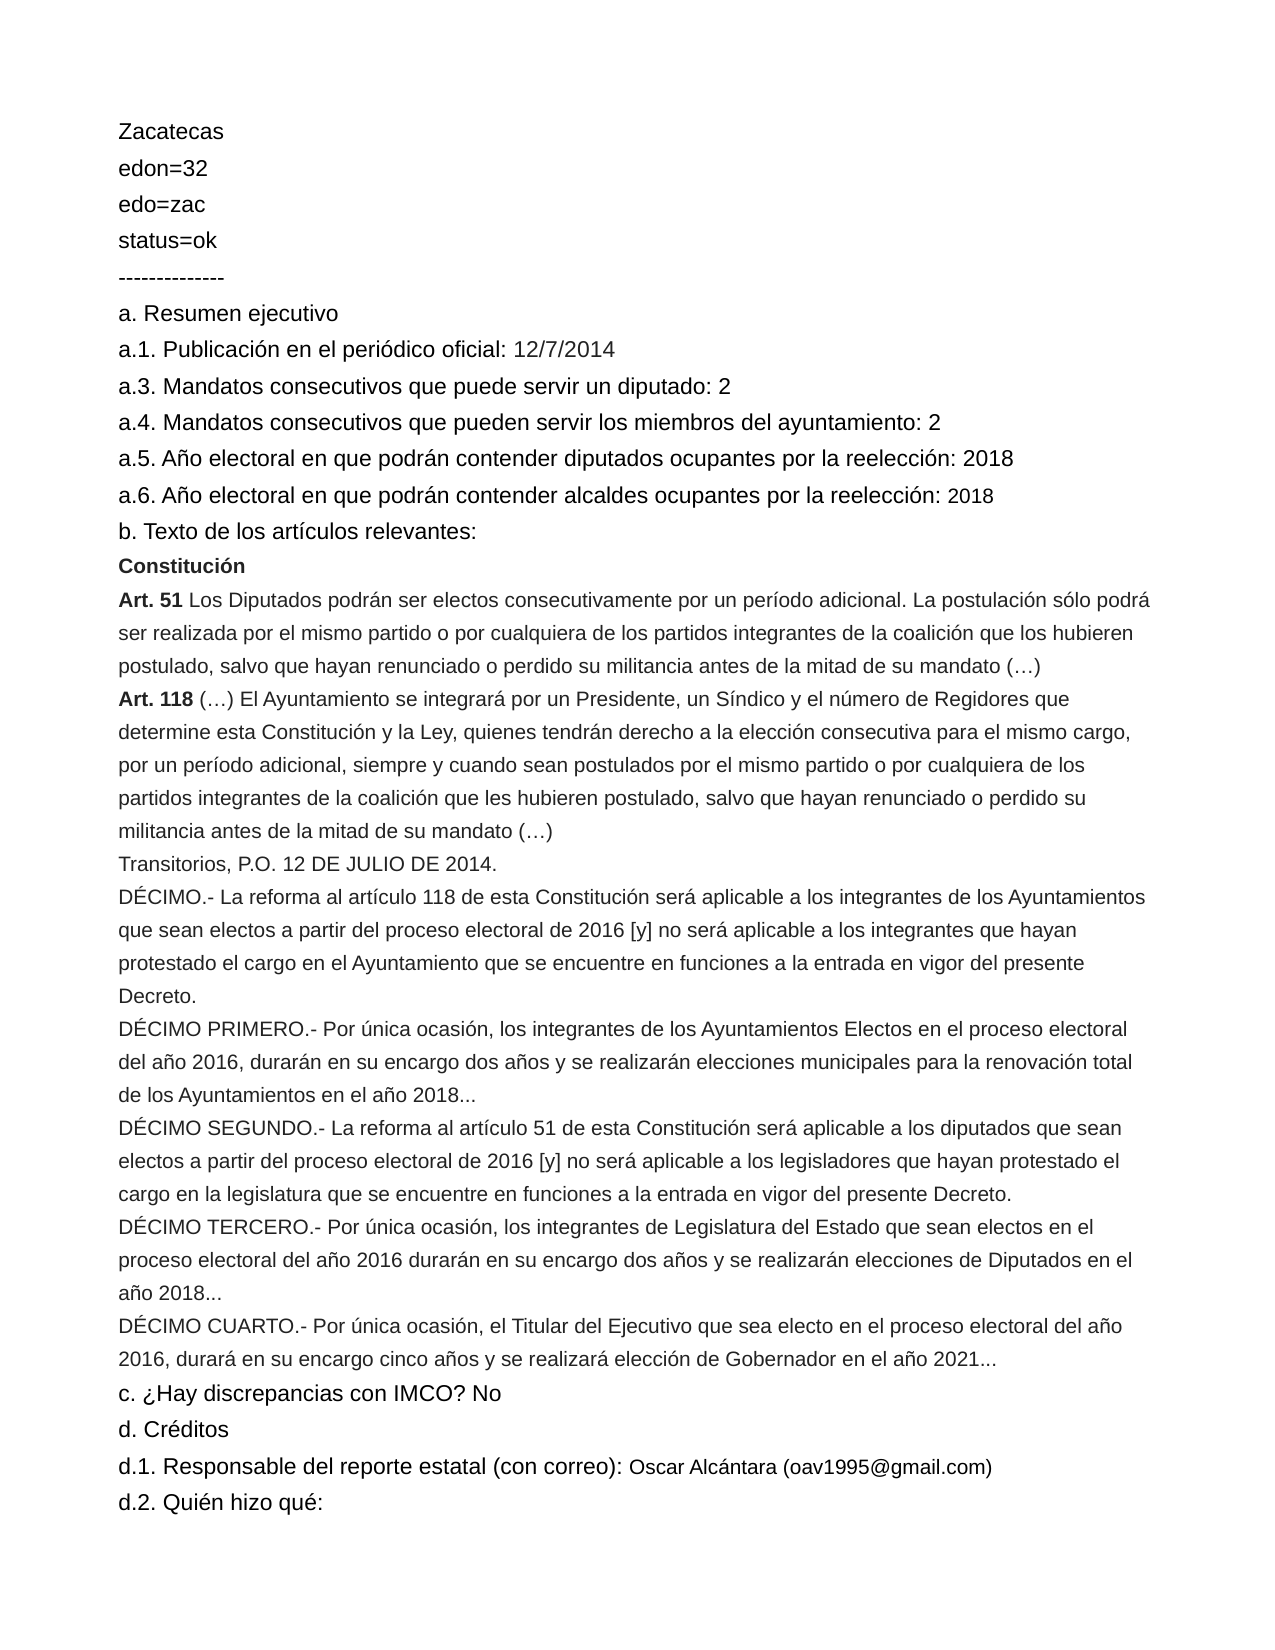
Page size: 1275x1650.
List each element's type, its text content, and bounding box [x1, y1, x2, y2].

text DÉCIMO CUARTO.- Por única ocasión, el Titular del Ejecutivo que sea electo en el proceso electoral del año 2016, durará en su encargo cinco años y se realizará elección de Gobernador en el año 2021... [118, 1314, 1157, 1371]
text a.5. Año electoral en que podrán contender diputados ocupantes por la reelección: 2018 [118, 445, 1157, 472]
text Zacatecas [118, 118, 1157, 144]
text d.2. Quién hizo qué: [118, 1489, 1157, 1515]
text d.1. Responsable del reporte estatal (con correo): Oscar Alcántara (oav1995@gmail.com) [118, 1453, 1157, 1479]
text Art. 118 (…) El Ayuntamiento se integrará por un Presidente, un Síndico y el número de Regidores que determine esta Constitución y la Ley, quienes tendrán derecho a la elección consecutiva para el mismo cargo, por un período adicional, siempre y cuando sean postulados por el mismo partido o por cualquiera de los partidos integrantes de la coalición que les hubieren postulado, salvo que hayan renunciado o perdido su militancia antes de la mitad de su mandato (…) [118, 686, 1157, 842]
text d. Créditos [118, 1416, 1157, 1443]
text edon=32 [118, 154, 1157, 181]
text status=ok [118, 227, 1157, 253]
text a. Resumen ejecutivo [118, 300, 1157, 326]
text DÉCIMO TERCERO.- Por única ocasión, los integrantes de Legislatura del Estado que sean electos en el proceso electoral del año 2016 durarán en su encargo dos años y se realizarán elecciones de Diputados en el año 2018... [118, 1215, 1157, 1305]
text DÉCIMO SEGUNDO.- La reforma al artículo 51 de esta Constitución será aplicable a los diputados que sean electos a partir del proceso electoral de 2016 [y] no será aplicable a los legisladores que hayan protestado el cargo en la legislatura que se encuentre en funciones a la entrada en vigor del presente Decreto. [118, 1116, 1157, 1206]
text -------------- [118, 263, 1157, 290]
text edo=zac [118, 191, 1157, 217]
text Art. 51 Los Diputados podrán ser electos consecutivamente por un período adicional. La postulación sólo podrá ser realizada por el mismo partido o por cualquiera de los partidos integrantes de la coalición que los hubieren postulado, salvo que hayan renunciado o perdido su militancia antes de la mitad de su mandato (…) [118, 587, 1157, 677]
text c. ¿Hay discrepancias con IMCO? No [118, 1380, 1157, 1406]
text Transitorios, P.O. 12 DE JULIO DE 2014. [118, 852, 1157, 876]
text DÉCIMO PRIMERO.- Por única ocasión, los integrantes de los Ayuntamientos Electos en el proceso electoral del año 2016, durarán en su encargo dos años y se realizarán elecciones municipales para la renovación total de los Ayuntamientos en el año 2018... [118, 1017, 1157, 1107]
text a.3. Mandatos consecutivos que puede servir un diputado: 2 [118, 373, 1157, 399]
text a.6. Año electoral en que podrán contender alcaldes ocupantes por la reelección: 2018 [118, 482, 1157, 508]
text a.4. Mandatos consecutivos que pueden servir los miembros del ayuntamiento: 2 [118, 409, 1157, 435]
text a.1. Publicación en el periódico oficial: 12/7/2014 [118, 336, 1157, 363]
text b. Texto de los artículos relevantes: [118, 518, 1157, 544]
text Constitución [118, 554, 1157, 578]
text DÉCIMO.- La reforma al artículo 118 de esta Constitución será aplicable a los integrantes de los Ayuntamientos que sean electos a partir del proceso electoral de 2016 [y] no será aplicable a los integrantes que hayan protestado el cargo en el Ayuntamiento que se encuentre en funciones a la entrada en vigor del presente Decreto. [118, 884, 1157, 1008]
